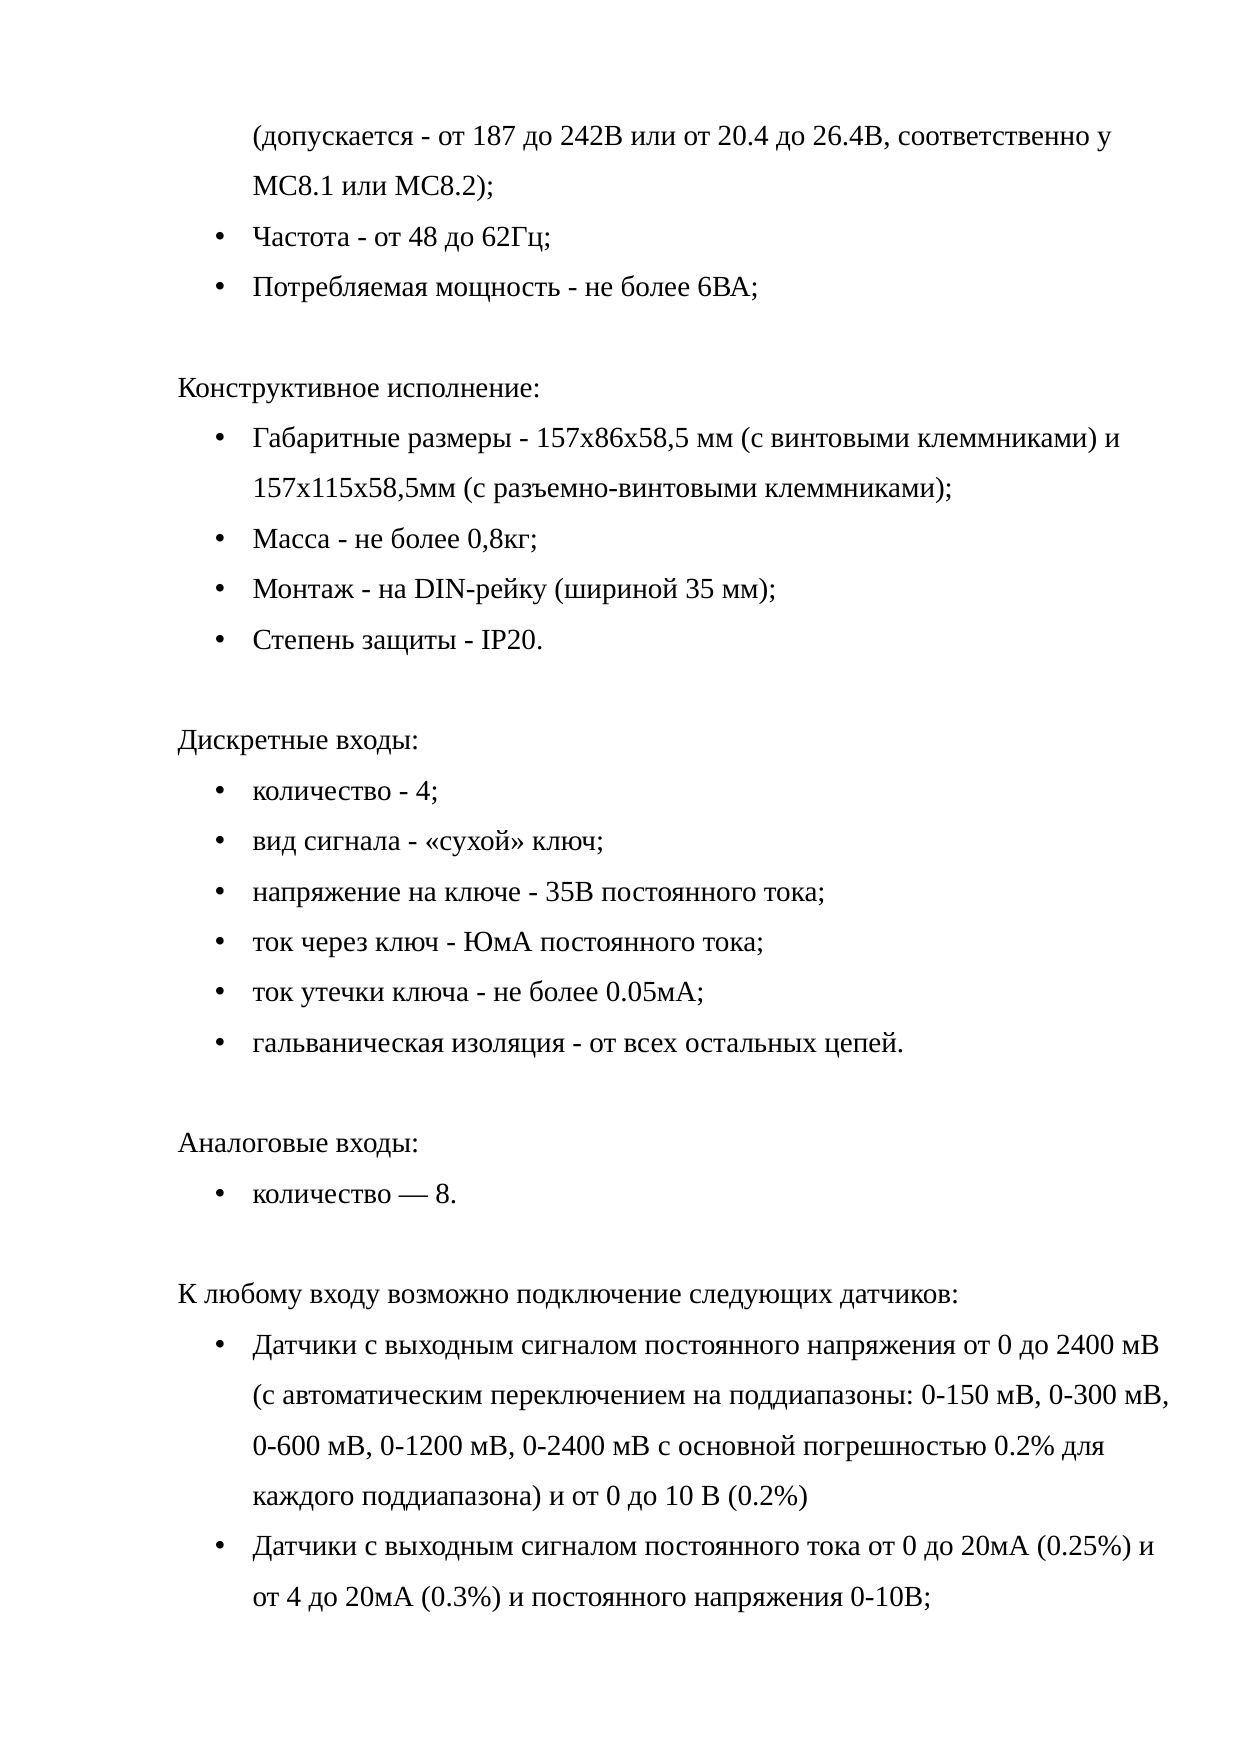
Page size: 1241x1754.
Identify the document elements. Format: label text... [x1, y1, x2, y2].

text Аналоговые входы: [177, 1126, 1181, 1159]
list Датчики с выходным сигналом постоянного тока от 0 до 20мА (0.25%) и от 4 до 20мА (0.3%) и постоянного напряжения 0-10В; [215, 1528, 1181, 1612]
list количество - 4; [215, 773, 1181, 806]
list ток утечки ключа - не более 0.05мА; [215, 974, 1181, 1008]
list Монтаж - на DIN-рейку (шириной 35 мм); [215, 571, 1181, 605]
text Конструктивное исполнение: [177, 370, 1181, 403]
list Габаритные размеры - 157x86x58,5 мм (с винтовыми клеммниками) и 157x115x58,5мм (с разъемно-винтовыми клеммниками); [215, 420, 1181, 504]
list Датчики с выходным сигналом постоянного напряжения от 0 до 2400 мВ (с автоматическим переключением на поддиапазоны: 0-150 мВ, 0-300 мВ, 0-600 мВ, 0-1200 мВ, 0-2400 мВ с основной погрешностью 0.2% для каждого поддиапазона) и от 0 до 10 В (0.2%) [215, 1327, 1181, 1512]
list количество — 8. [215, 1176, 1181, 1209]
list гальваническая изоляция - от всех остальных цепей. [215, 1025, 1181, 1058]
list Степень защиты - IP20. [215, 622, 1181, 655]
list Масса - не более 0,8кг; [215, 521, 1181, 554]
list (допускается - от 187 до 242В или от 20.4 до 26.4В, соответственно у МС8.1 или МС8.2); [215, 118, 1181, 202]
list вид сигнала - «сухой» ключ; [215, 823, 1181, 857]
list Частота - от 48 до 62Гц; [215, 219, 1181, 252]
list напряжение на ключе - 35В постоянного тока; [215, 874, 1181, 907]
list Потребляемая мощность - не более 6ВА; [215, 269, 1181, 303]
text Дискретные входы: [177, 722, 1181, 756]
text К любому входу возможно подключение следующих датчиков: [177, 1277, 1181, 1310]
list ток через ключ - ЮмА постоянного тока; [215, 924, 1181, 958]
